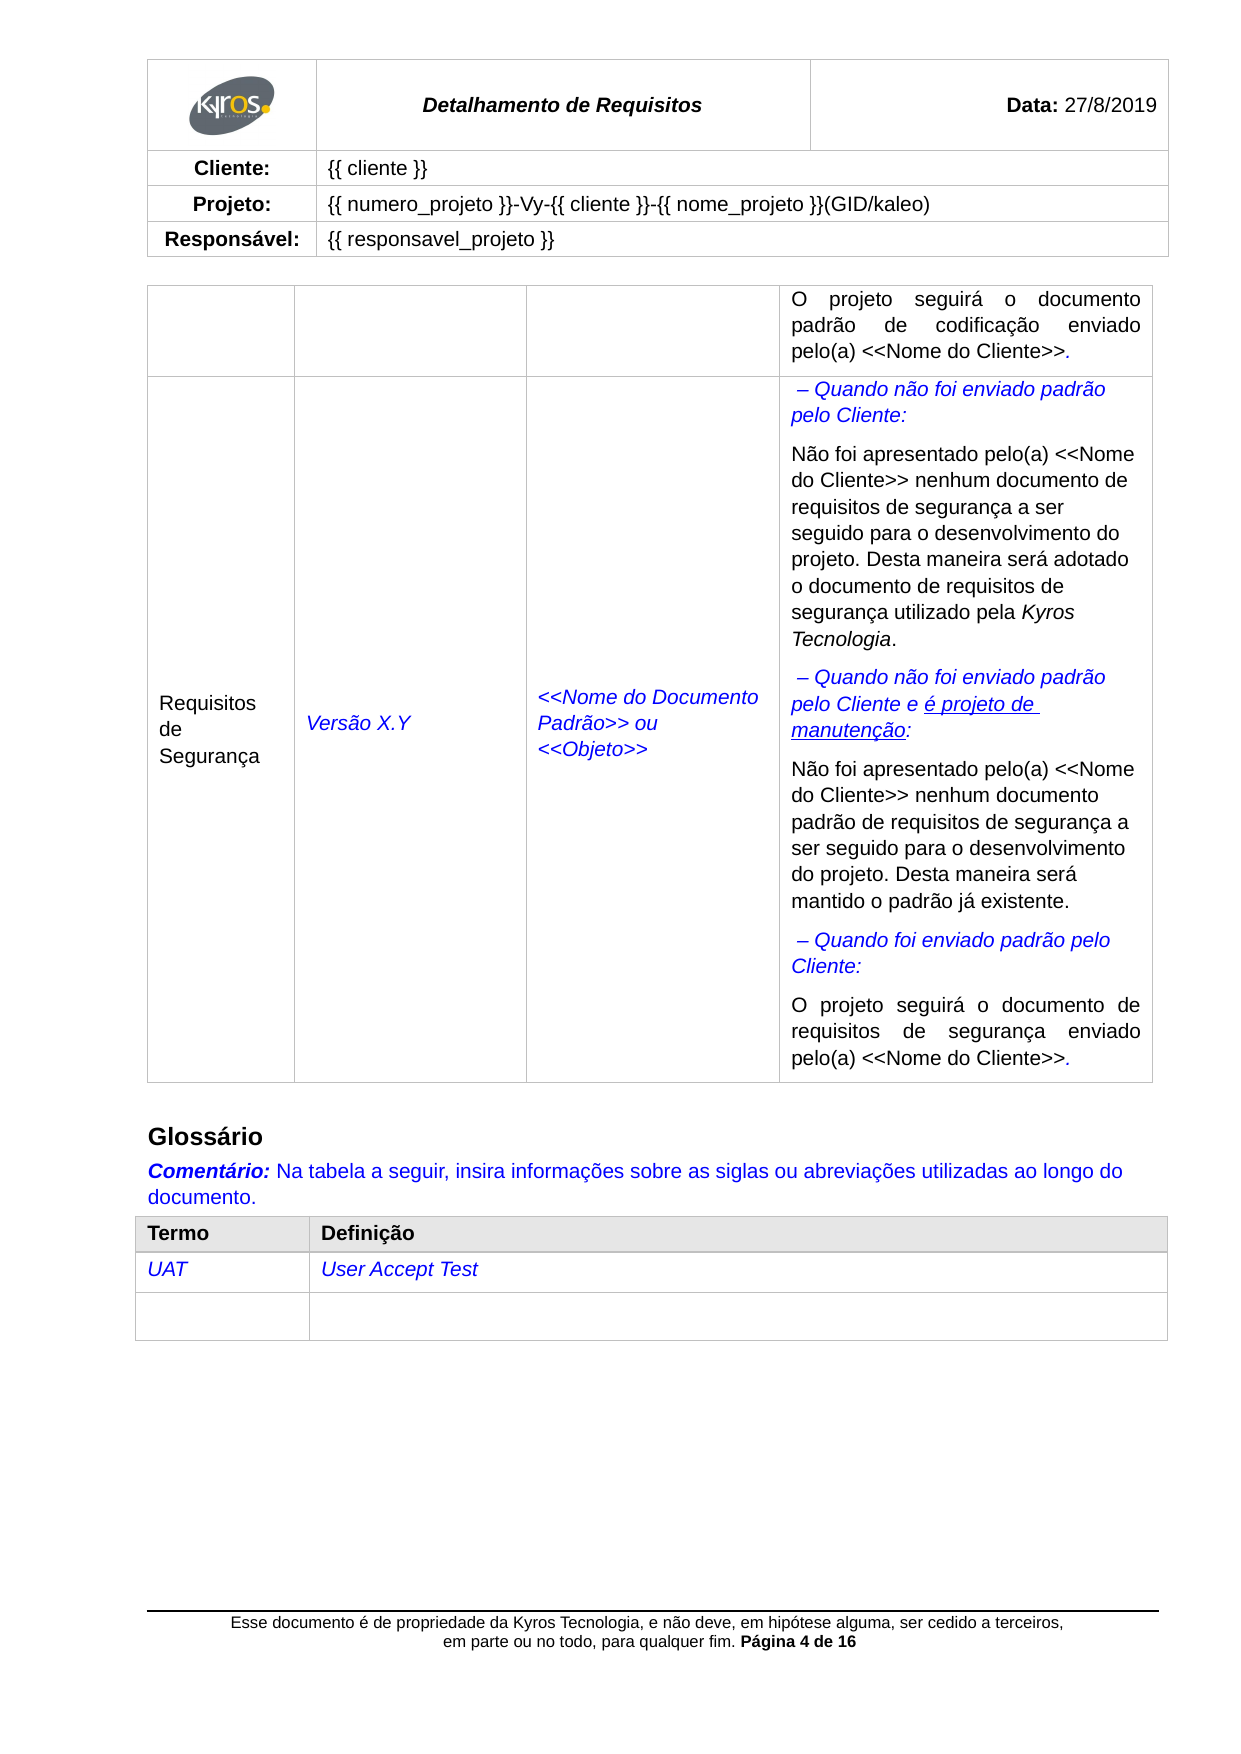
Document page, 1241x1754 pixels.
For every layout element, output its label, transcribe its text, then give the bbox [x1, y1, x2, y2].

table_cell [310, 1293, 1167, 1340]
table_cell O projeto seguirá o documento padrão de codificação enviado pelo(a) <<Nome do Cliente>>. [780, 286, 1152, 376]
table_cell <<Nome do Documento Padrão>> ou <<Objeto>> [527, 377, 779, 1082]
picture [188, 64, 276, 146]
table_cell – Quando não foi enviado padrão pelo Cliente: Não foi apresentado pelo(a) <<Nome do Cliente>> nenhum documento de requisitos de segurança a ser seguido para o desenvolvimento do projeto. Desta maneira será adotado o documento de requisitos de segurança utilizado pela Kyros Tecnologia. – Quando não foi enviado padrão pelo Cliente e é projeto de manutenção: Não foi apresentado pelo(a) <<Nome do Cliente>> nenhum documento padrão de requisitos de segurança a ser seguido para o desenvolvimento do projeto. Desta maneira será mantido o padrão já existente. – Quando foi enviado padrão pelo Cliente: O projeto seguirá o documento de requisitos de segurança enviado pelo(a) <<Nome do Cliente>>. [780, 377, 1152, 1082]
table_cell [148, 286, 294, 376]
table_cell [527, 286, 779, 376]
table_cell [136, 1293, 309, 1340]
table_header Termo [136, 1217, 309, 1251]
table_cell Versão X.Y [295, 377, 526, 1082]
table_cell User Accept Test [310, 1253, 1167, 1292]
text Comentário: Na tabela a seguir, insira informações sobre as siglas ou abreviações utilizadas ao longo do documento. [148, 1159, 1151, 1209]
table_header Definição [310, 1217, 1167, 1251]
table_cell UAT [136, 1253, 309, 1292]
text Glossário [148, 1122, 1151, 1150]
table_cell Requisitos de Segurança [148, 377, 294, 1082]
table_cell [295, 286, 526, 376]
